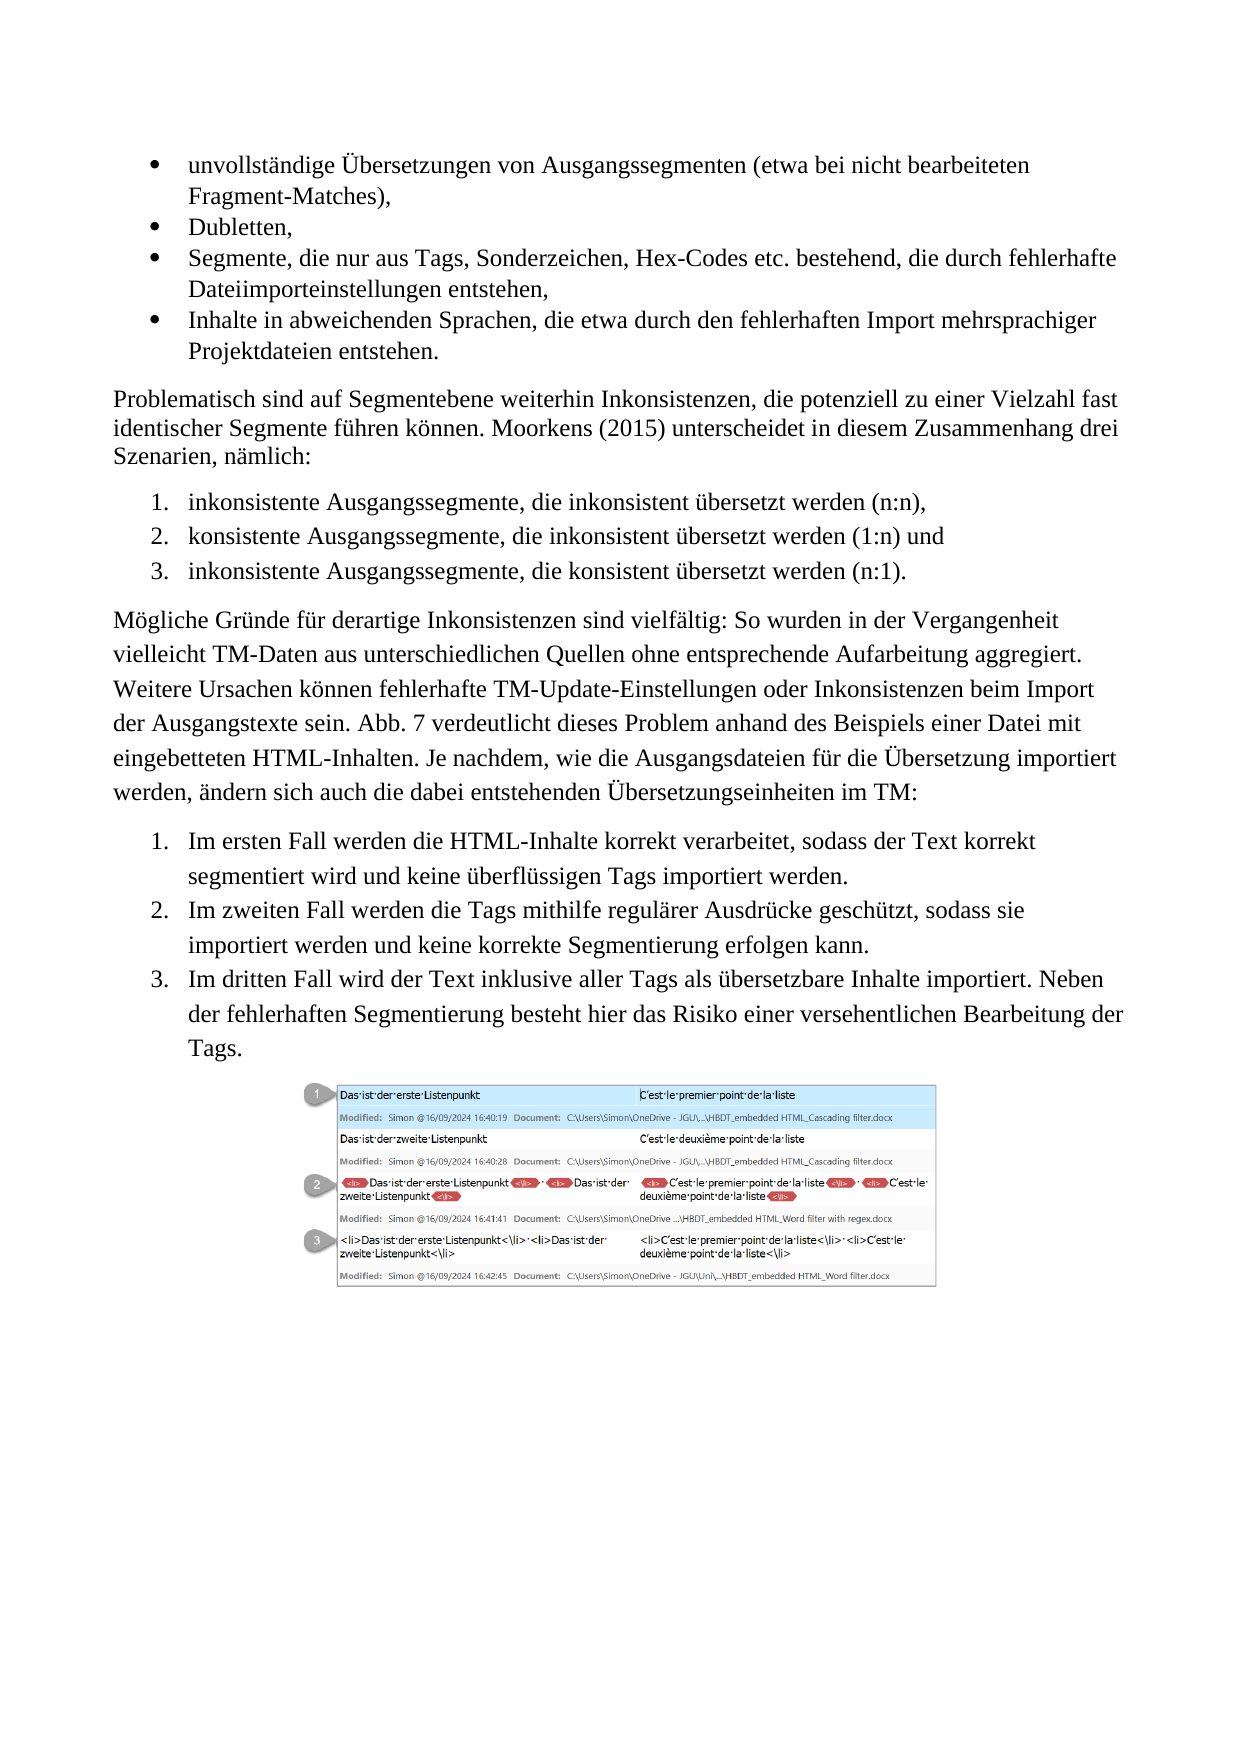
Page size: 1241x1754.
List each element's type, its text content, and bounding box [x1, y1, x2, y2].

list Dubletten, [150, 212, 1127, 241]
list inkonsistente Ausgangssegmente, die konsistent übersetzt werden (n:1). [150, 556, 1127, 584]
list Im zweiten Fall werden die Tags mithilfe regulärer Ausdrücke geschützt, sodass sie importiert werden und keine korrekte Segmentierung erfolgen kann. [150, 895, 1127, 958]
list unvollständige Übersetzungen von Ausgangssegmenten (etwa bei nicht bearbeiteten Fragment-Matches), [150, 150, 1127, 210]
picture [303, 1082, 937, 1287]
list Inhalte in abweichenden Sprachen, die etwa durch den fehlerhaften Import mehrsprachiger Projektdateien entstehen. [150, 305, 1127, 365]
list inkonsistente Ausgangssegmente, die inkonsistent übersetzt werden (n:n), [150, 487, 1127, 516]
list konsistente Ausgangssegmente, die inkonsistent übersetzt werden (1:n) und [150, 521, 1127, 550]
list Segmente, die nur aus Tags, Sonderzeichen, Hex-Codes etc. bestehend, die durch fehlerhafte Dateiimporteinstellungen entstehen, [150, 243, 1127, 303]
text Problematisch sind auf Segmentebene weiterhin Inkonsistenzen, die potenziell zu einer Vielzahl fast identischer Segmente führen können. Moorkens (2015) unterscheidet in diesem Zusammenhang drei Szenarien, nämlich: [113, 384, 1127, 470]
text Mögliche Gründe für derartige Inkonsistenzen sind vielfältig: So wurden in der Vergangenheit vielleicht TM-Daten aus unterschiedlichen Quellen ohne entsprechende Aufarbeitung aggregiert. Weitere Ursachen können fehlerhafte TM-Update-Einstellungen oder Inkonsistenzen beim Import der Ausgangstexte sein. Abb. 7 verdeutlicht dieses Problem anhand des Beispiels einer Datei mit eingebetteten HTML-Inhalten. Je nachdem, wie die Ausgangsdateien für die Übersetzung importiert werden, ändern sich auch die dabei entstehenden Übersetzungseinheiten im TM: [113, 605, 1127, 806]
list Im ersten Fall werden die HTML-Inhalte korrekt verarbeitet, sodass der Text korrekt segmentiert wird und keine überflüssigen Tags importiert werden. [150, 826, 1127, 889]
list Im dritten Fall wird der Text inklusive aller Tags als übersetzbare Inhalte importiert. Neben der fehlerhaften Segmentierung besteht hier das Risiko einer versehentlichen Bearbeitung der Tags. [150, 964, 1127, 1062]
